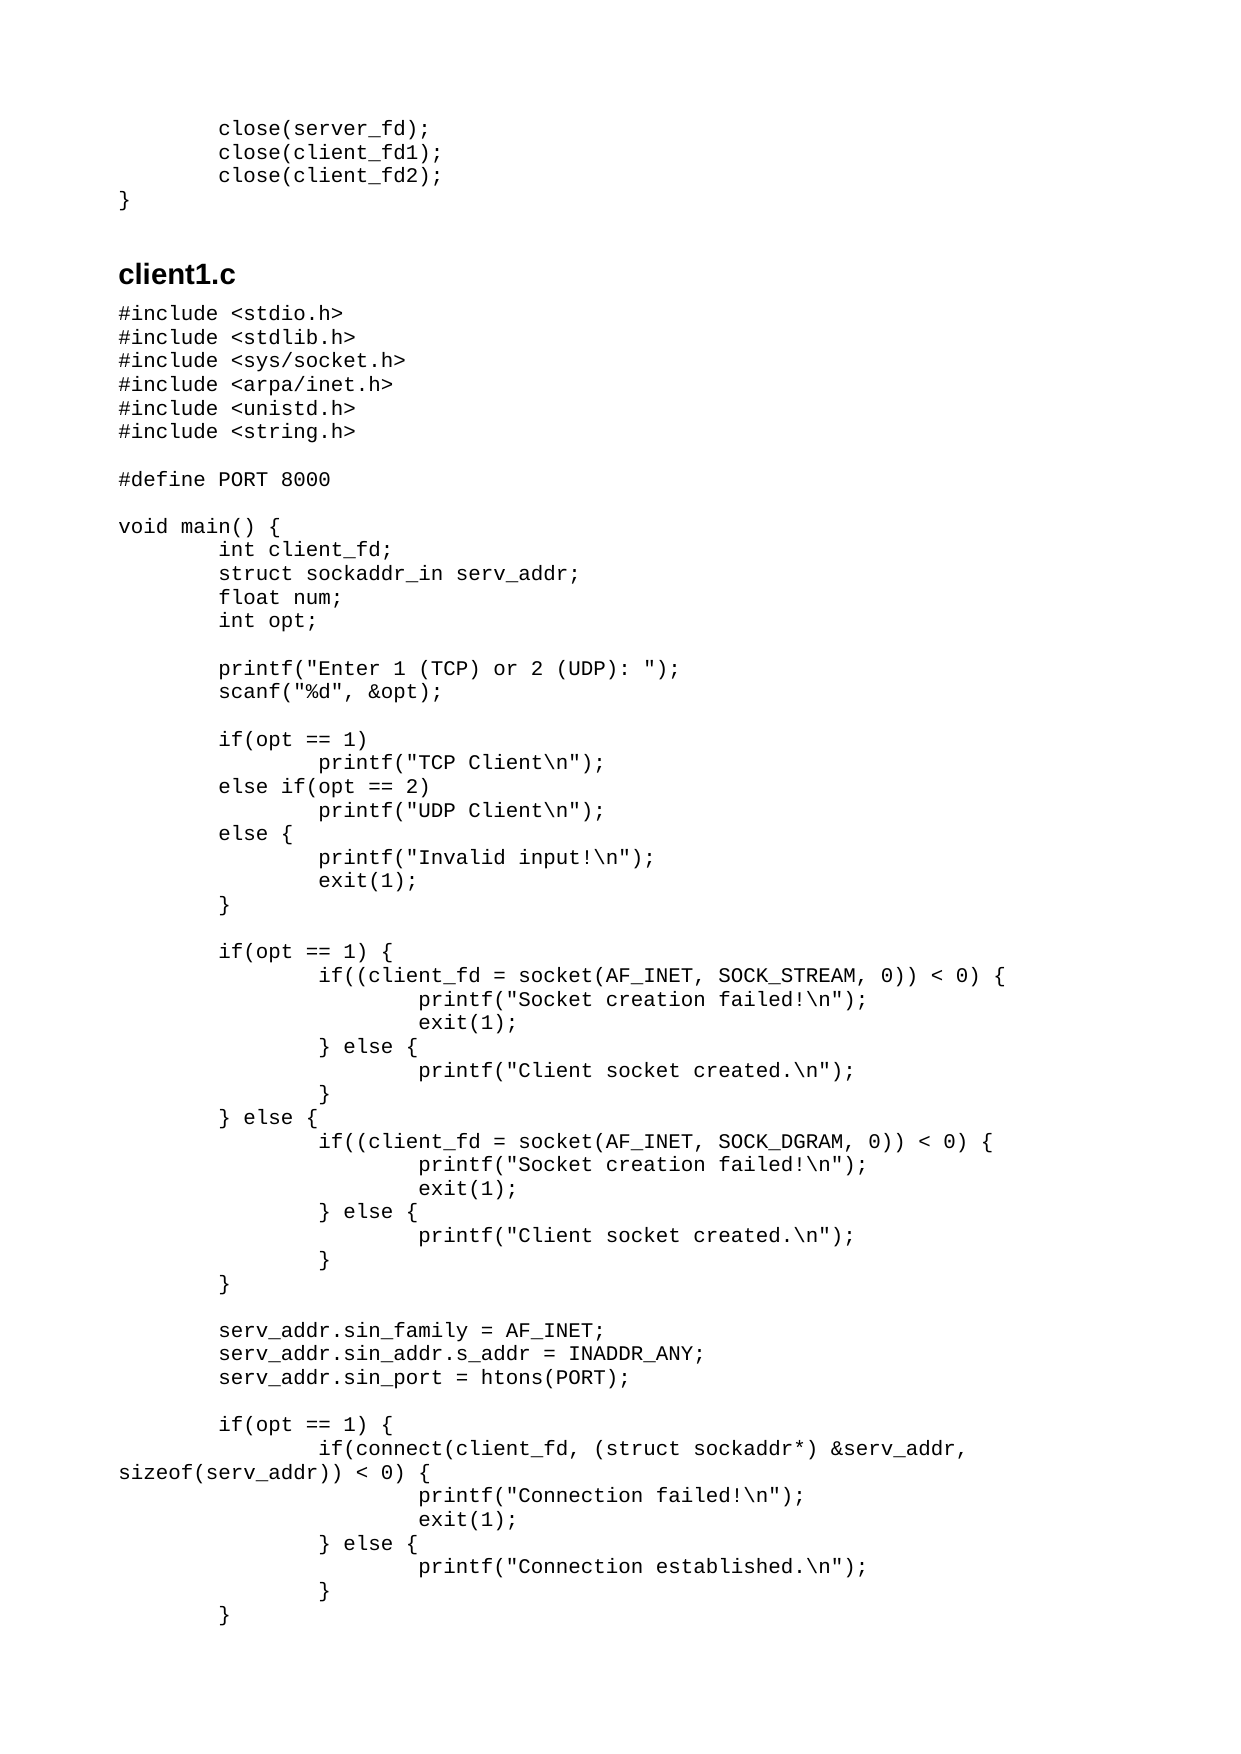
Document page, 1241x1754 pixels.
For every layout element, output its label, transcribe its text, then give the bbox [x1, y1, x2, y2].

text printf("Socket creation failed!\n"); [118, 989, 1122, 1012]
subtitle client1.c [118, 257, 1122, 291]
text } else { [118, 1202, 1122, 1225]
text } [118, 894, 1122, 918]
text else { [118, 823, 1122, 847]
text } [118, 1249, 1122, 1272]
text printf("Connection failed!\n"); [118, 1485, 1122, 1509]
text printf("Connection established.\n"); [118, 1556, 1122, 1580]
text #include <stdio.h> [118, 303, 1122, 327]
text } [118, 1083, 1122, 1107]
text if((client_fd = socket(AF_INET, SOCK_DGRAM, 0)) < 0) { [118, 1131, 1122, 1154]
text } [118, 189, 1122, 213]
text scanf("%d", &opt); [118, 681, 1122, 705]
text exit(1); [118, 1012, 1122, 1036]
text exit(1); [118, 1509, 1122, 1533]
text #define PORT 8000 [118, 468, 1122, 492]
text if((client_fd = socket(AF_INET, SOCK_STREAM, 0)) < 0) { [118, 965, 1122, 989]
text if(opt == 1) { [118, 941, 1122, 965]
text #include <stdlib.h> [118, 327, 1122, 350]
text else if(opt == 2) [118, 776, 1122, 799]
text printf("Enter 1 (TCP) or 2 (UDP): "); [118, 658, 1122, 681]
text } else { [118, 1036, 1122, 1060]
text exit(1); [118, 871, 1122, 894]
text printf("Client socket created.\n"); [118, 1225, 1122, 1249]
text close(client_fd2); [118, 165, 1122, 189]
text } else { [118, 1533, 1122, 1556]
text void main() { [118, 516, 1122, 539]
text printf("Invalid input!\n"); [118, 847, 1122, 871]
text exit(1); [118, 1178, 1122, 1202]
text serv_addr.sin_port = htons(PORT); [118, 1367, 1122, 1391]
text close(server_fd); [118, 118, 1122, 142]
text } [118, 1580, 1122, 1603]
text } else { [118, 1107, 1122, 1131]
text if(opt == 1) { [118, 1414, 1122, 1438]
text close(client_fd1); [118, 142, 1122, 165]
text #include <sys/socket.h> [118, 350, 1122, 374]
text if(opt == 1) [118, 729, 1122, 752]
text printf("Socket creation failed!\n"); [118, 1154, 1122, 1178]
text printf("TCP Client\n"); [118, 752, 1122, 776]
text #include <string.h> [118, 421, 1122, 445]
text printf("UDP Client\n"); [118, 799, 1122, 823]
text printf("Client socket created.\n"); [118, 1060, 1122, 1083]
text #include <arpa/inet.h> [118, 374, 1122, 398]
text if(connect(client_fd, (struct sockaddr*) &serv_addr, sizeof(serv_addr)) < 0) { [118, 1438, 1122, 1485]
text #include <unistd.h> [118, 398, 1122, 421]
text int opt; [118, 610, 1122, 634]
text struct sockaddr_in serv_addr; [118, 563, 1122, 587]
text serv_addr.sin_family = AF_INET; [118, 1320, 1122, 1343]
text float num; [118, 587, 1122, 610]
text } [118, 1272, 1122, 1296]
text } [118, 1603, 1122, 1627]
text serv_addr.sin_addr.s_addr = INADDR_ANY; [118, 1343, 1122, 1367]
text int client_fd; [118, 539, 1122, 563]
